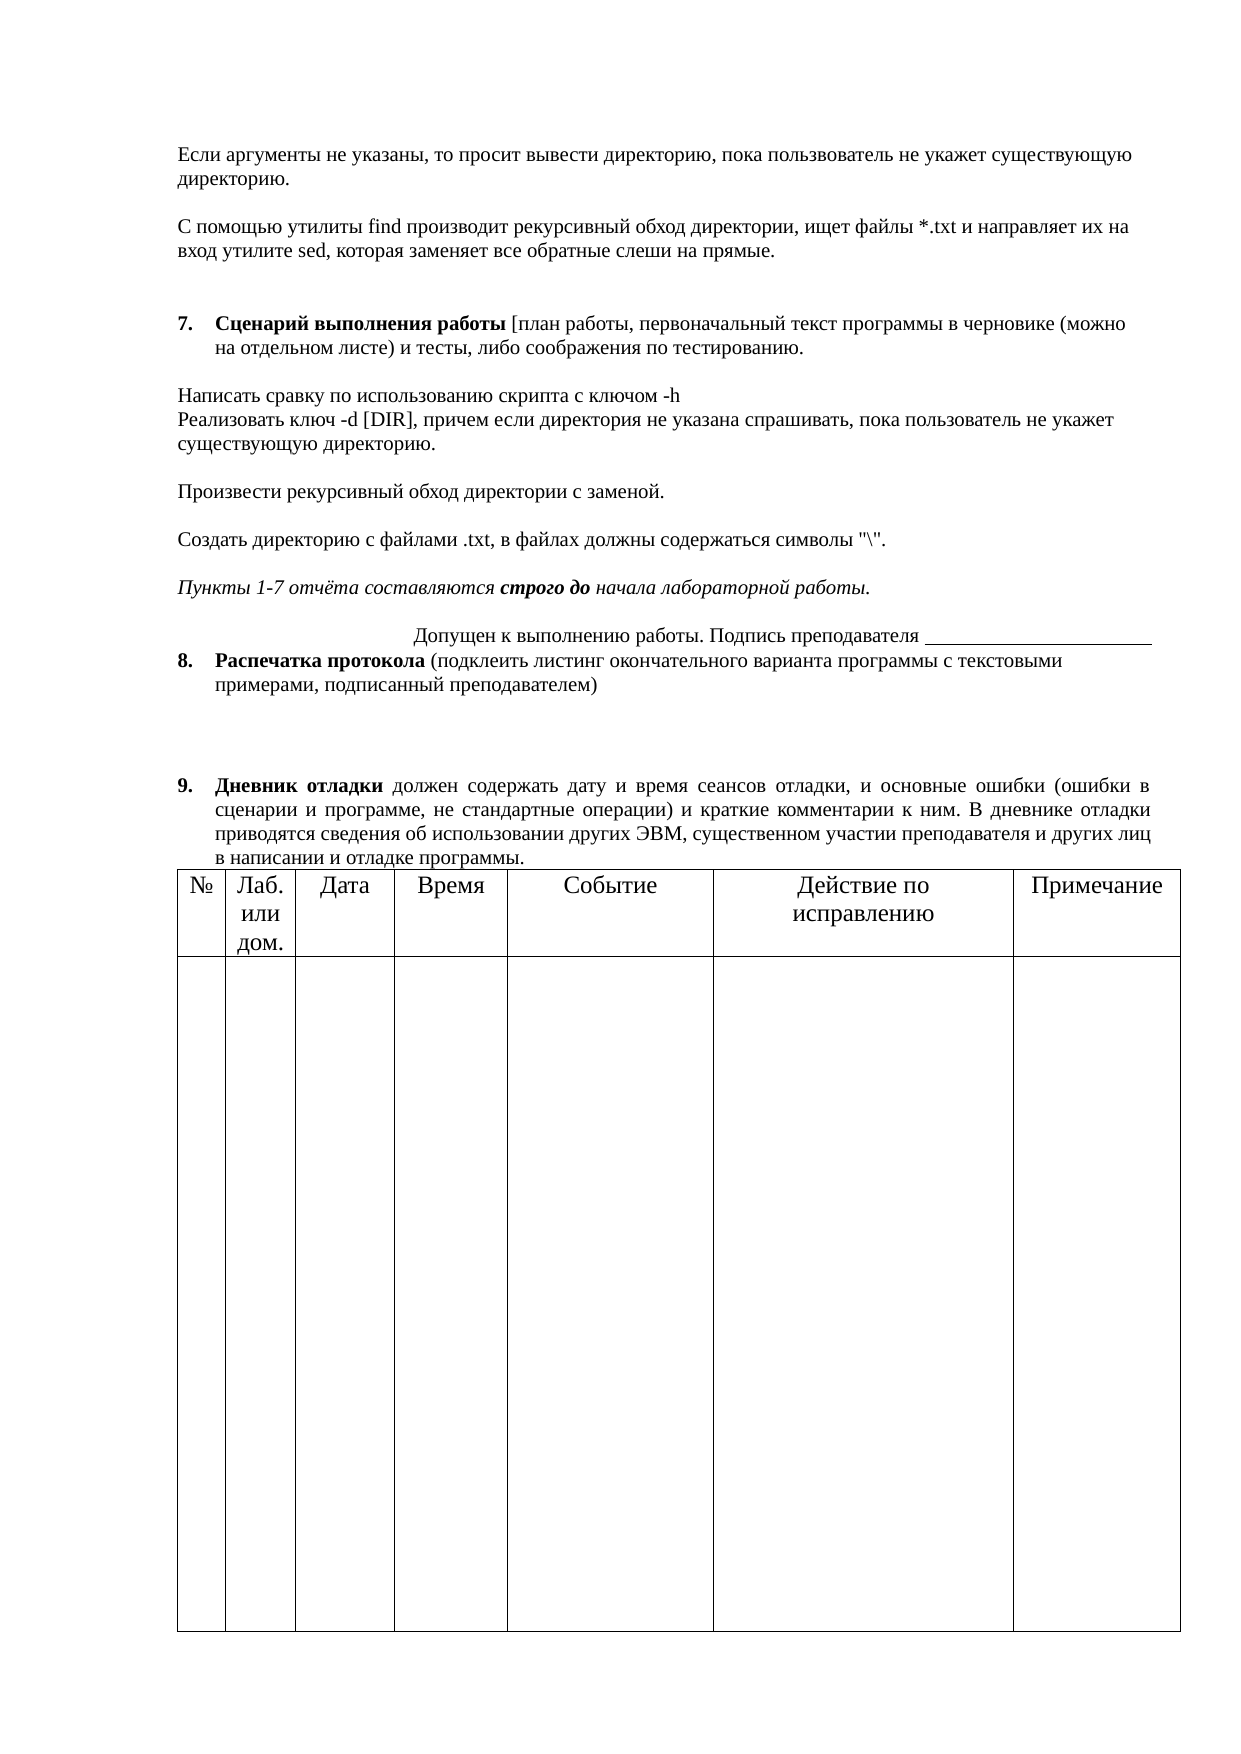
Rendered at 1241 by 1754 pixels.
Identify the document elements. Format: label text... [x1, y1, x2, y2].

table_header Примечание [1014, 870, 1180, 956]
table_cell [1014, 957, 1180, 1631]
text Реализовать ключ -d [DIR], причем если директория не указана спрашивать, пока пользователь не укажет существующую директорию. [177, 407, 1152, 455]
text С помощью утилиты find производит рекурсивный обход директории, ищет файлы *.txt и направляет их на вход утилите sed, которая заменяет все обратные слеши на прямые. [177, 214, 1152, 262]
list Сценарий выполнения работы [план работы, первоначальный текст программы в черновике (можно на отдельном листе) и тесты, либо соображения по тестированию. [177, 311, 1152, 359]
list Распечатка протокола (подклеить листинг окончательного варианта программы с текстовыми примерами, подписанный преподавателем) [177, 647, 1152, 696]
table_header Время [395, 870, 507, 956]
text Пункты 1-7 отчёта составляются строго до начала лабораторной работы. [177, 575, 1152, 599]
table_cell [178, 957, 225, 1631]
table_cell [395, 957, 507, 1631]
list Дневник отладки должен содержать дату и время сеансов отладки, и основные ошибки (ошибки в сценарии и программе, не стандартные операции) и краткие комментарии к ним. В дневнике отладки приводятся сведения об использовании других ЭВМ, существенном участии преподавателя и других лиц в написании и отладке программы. [177, 772, 1152, 869]
text Создать директорию с файлами .txt, в файлах должны содержаться символы "\". [177, 527, 1152, 551]
table_cell [508, 957, 713, 1631]
table_header Лаб. или дом. [226, 870, 295, 956]
text Допущен к выполнению работы. Подпись преподавателя [177, 623, 1152, 647]
table_cell [296, 957, 394, 1631]
text Произвести рекурсивный обход директории с заменой. [177, 479, 1152, 503]
text Если аргументы не указаны, то просит вывести директорию, пока пользвователь не укажет существующую директорию. [177, 142, 1152, 190]
table_header Событие [508, 870, 713, 956]
table_cell [226, 957, 295, 1631]
table_cell [714, 957, 1013, 1631]
text Написать сравку по использованию скрипта с ключом -h [177, 383, 1152, 407]
table_header Действие по исправлению [714, 870, 1013, 956]
table_header Дата [296, 870, 394, 956]
table_header № [178, 870, 225, 956]
